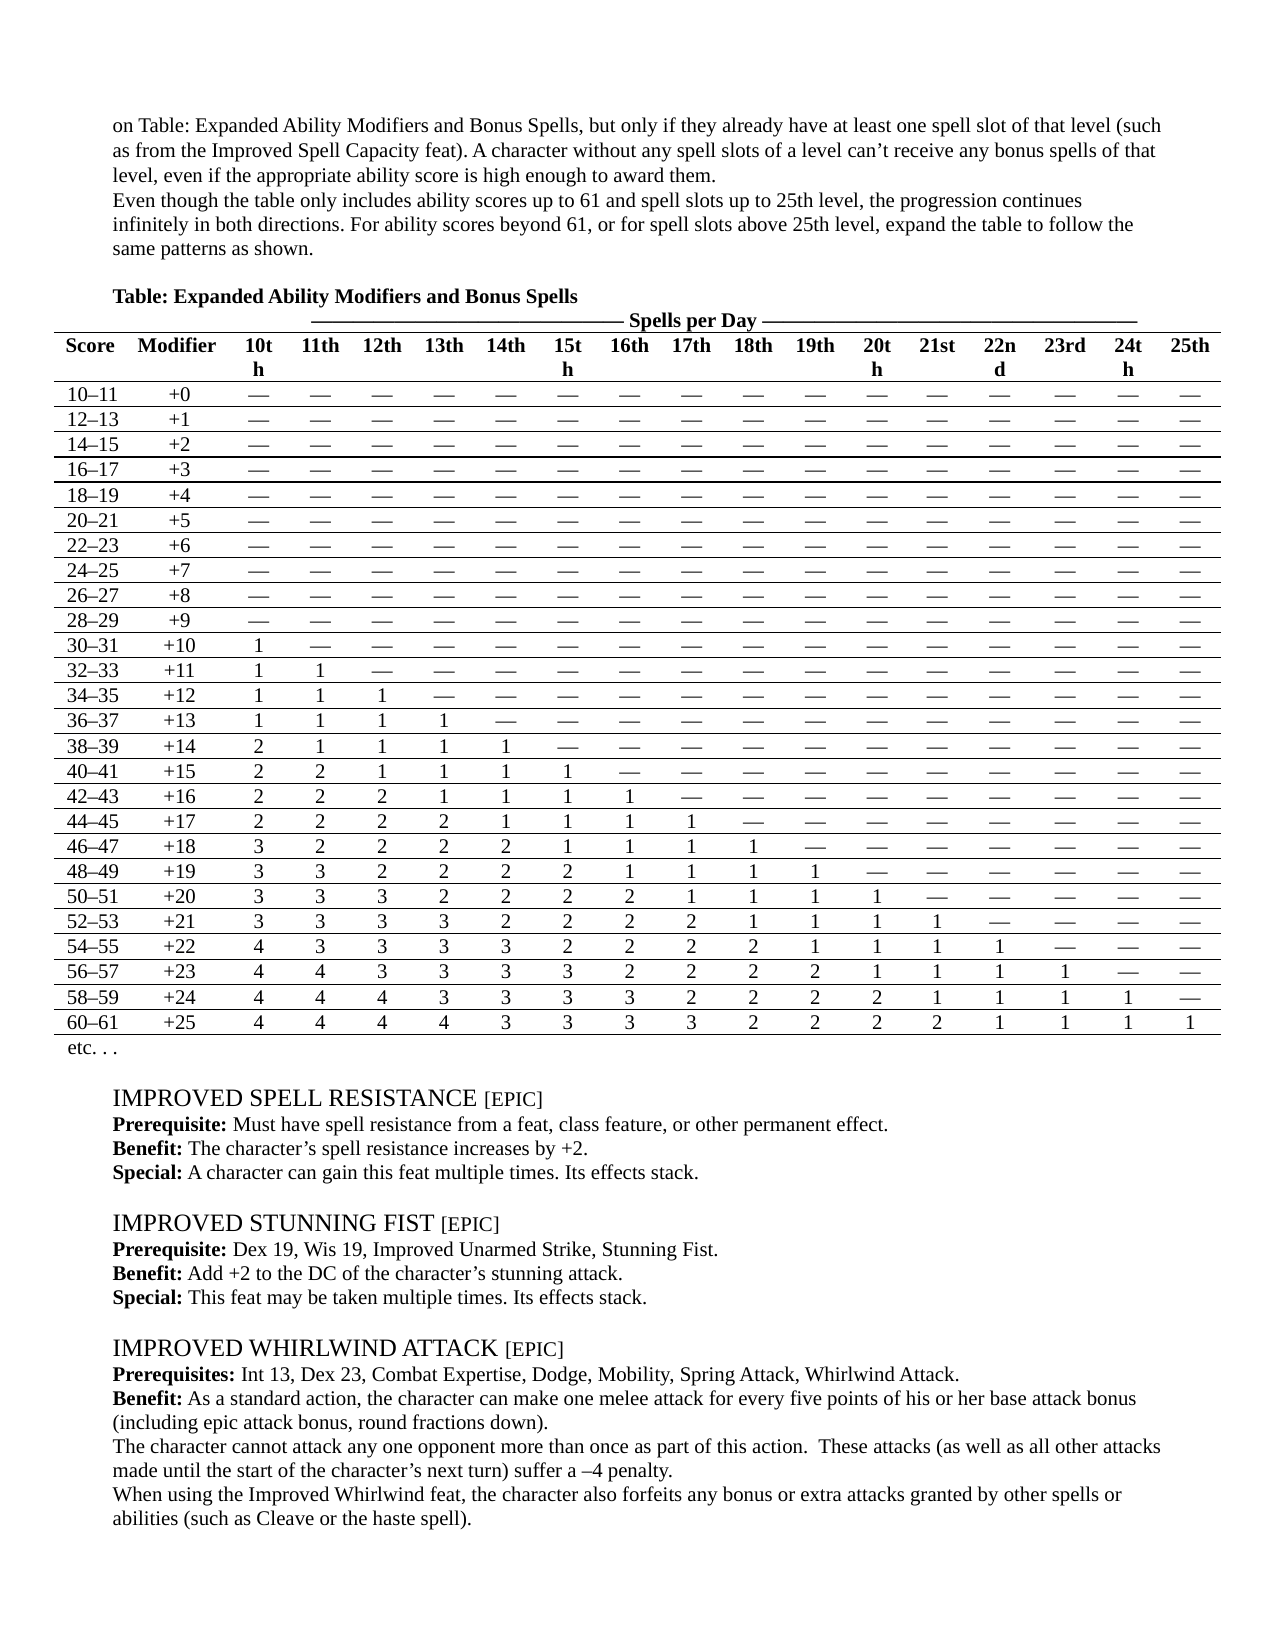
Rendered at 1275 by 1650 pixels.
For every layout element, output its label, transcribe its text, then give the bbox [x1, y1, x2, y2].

table_cell — [351, 583, 413, 607]
table_cell — [413, 533, 475, 557]
table_cell — [908, 683, 966, 707]
table_cell 1 [289, 709, 351, 732]
table_cell — [1097, 834, 1159, 858]
table_cell — [908, 784, 966, 808]
table_cell Modifier [126, 333, 227, 381]
table_cell — [966, 633, 1033, 657]
table_cell — [660, 683, 722, 707]
table_cell — [289, 608, 351, 632]
table_cell — [846, 658, 908, 682]
table_cell — [660, 407, 722, 431]
table_cell — [1159, 734, 1221, 758]
table_cell 42–43 [54, 784, 131, 808]
table_cell — [784, 834, 846, 858]
table_cell — [599, 734, 660, 758]
table_cell 3 [289, 909, 351, 933]
table_cell +19 [131, 859, 227, 883]
table_cell [966, 1035, 1033, 1059]
table_cell — [1097, 432, 1159, 456]
table_cell — [966, 608, 1033, 632]
table_cell +22 [131, 934, 227, 958]
table_cell — [537, 508, 598, 532]
table_cell 52–53 [54, 909, 131, 933]
table_cell — [228, 583, 289, 607]
table_cell — [537, 683, 598, 707]
table_cell — [660, 382, 722, 406]
table_cell 38–39 [54, 734, 131, 758]
table_cell — [908, 407, 966, 431]
table_cell — [351, 608, 413, 632]
table_cell 34–35 [54, 683, 131, 707]
table_cell 28–29 [54, 608, 131, 632]
table_cell 17th [660, 333, 722, 381]
table_cell — [1097, 960, 1159, 983]
table_cell 11th [289, 333, 351, 381]
table_cell 1 [908, 960, 966, 983]
table_cell — [537, 658, 598, 682]
table_cell 30–31 [54, 633, 131, 657]
table_cell — [966, 884, 1033, 908]
table_cell — [1097, 909, 1159, 933]
table_cell — [475, 508, 537, 532]
table_cell — [351, 432, 413, 456]
table_cell — [722, 633, 784, 657]
table_cell — [966, 458, 1033, 481]
table_cell [846, 1035, 908, 1059]
table_cell — [1097, 407, 1159, 431]
table_cell — [1097, 759, 1159, 783]
table_cell — [1097, 583, 1159, 607]
table_cell — [599, 658, 660, 682]
table_cell 1 [537, 759, 598, 783]
table_cell — [846, 633, 908, 657]
table_cell — [228, 533, 289, 557]
table_cell etc. . . [54, 1035, 131, 1059]
table_cell 1 [289, 683, 351, 707]
table_cell — [413, 432, 475, 456]
table_cell 24th [1097, 333, 1159, 381]
table_cell 16th [599, 333, 660, 381]
text Benefit: The character’s spell resistance increases by +2. [112, 1136, 1162, 1160]
table_cell 3 [413, 909, 475, 933]
table_cell 1 [351, 759, 413, 783]
table_cell 2 [537, 909, 598, 933]
table_cell 3 [228, 884, 289, 908]
table_cell — [846, 709, 908, 732]
table_cell — [1159, 809, 1221, 833]
table_cell — [1033, 834, 1097, 858]
table_cell — [537, 458, 598, 481]
table_cell +5 [131, 508, 227, 532]
table_cell — [722, 458, 784, 481]
table_cell — [351, 558, 413, 582]
table_cell +18 [131, 834, 227, 858]
table_cell 3 [289, 884, 351, 908]
table_cell — [599, 608, 660, 632]
table_cell 1 [599, 809, 660, 833]
table_cell — [846, 407, 908, 431]
table_cell — [537, 483, 598, 507]
table_cell 2 [599, 934, 660, 958]
table_cell — [537, 734, 598, 758]
table_cell — [908, 658, 966, 682]
table_cell — [908, 884, 966, 908]
table_cell — [1097, 859, 1159, 883]
table_cell — [784, 458, 846, 481]
table_cell 26–27 [54, 583, 131, 607]
table_cell — [784, 658, 846, 682]
table_cell — [537, 633, 598, 657]
table_cell — [908, 809, 966, 833]
table_cell — [966, 533, 1033, 557]
table_cell 3 [413, 985, 475, 1009]
table_cell 1 [1097, 1010, 1159, 1034]
table_cell 2 [289, 809, 351, 833]
table_cell 2 [908, 1010, 966, 1034]
table_cell 3 [351, 960, 413, 983]
table_cell 1 [722, 859, 784, 883]
text Special: A character can gain this feat multiple times. Its effects stack. [112, 1160, 1162, 1184]
table_cell 22–23 [54, 533, 131, 557]
table_cell — [722, 483, 784, 507]
table_cell 3 [660, 1010, 722, 1034]
table_cell — [784, 533, 846, 557]
table_cell 1 [908, 934, 966, 958]
table_cell — [1159, 382, 1221, 406]
table_cell — [1033, 909, 1097, 933]
table_cell — [966, 859, 1033, 883]
table_cell — [351, 533, 413, 557]
table_cell — [1033, 859, 1097, 883]
table_cell — [908, 483, 966, 507]
table_cell — [1033, 533, 1097, 557]
table_cell [1033, 1035, 1097, 1059]
table_cell — [660, 432, 722, 456]
table_cell — [1159, 533, 1221, 557]
table_cell — [537, 709, 598, 732]
table_cell — [908, 834, 966, 858]
table_cell [784, 1035, 846, 1059]
table_cell — [1159, 834, 1221, 858]
table_cell +17 [131, 809, 227, 833]
table_cell 4 [228, 1010, 289, 1034]
table_cell 20th [846, 333, 908, 381]
table_cell — [784, 608, 846, 632]
table_cell 2 [660, 985, 722, 1009]
table_cell — [599, 759, 660, 783]
table_cell — [908, 432, 966, 456]
table_cell 1 [846, 960, 908, 983]
table_cell 1 [475, 734, 537, 758]
table_cell 1 [722, 834, 784, 858]
table_cell — [966, 508, 1033, 532]
table_cell — [908, 458, 966, 481]
table_cell 2 [599, 909, 660, 933]
table_cell — [1097, 458, 1159, 481]
table_cell 4 [289, 1010, 351, 1034]
table_cell — [537, 583, 598, 607]
table_cell — [908, 608, 966, 632]
table_cell — [537, 407, 598, 431]
table_cell — [1097, 608, 1159, 632]
table_cell — [722, 583, 784, 607]
table_cell — [722, 533, 784, 557]
table_cell — [1159, 784, 1221, 808]
table_cell — [846, 834, 908, 858]
table_cell 3 [413, 960, 475, 983]
table_cell [475, 1035, 537, 1059]
table_cell — [351, 458, 413, 481]
table_cell 1 [289, 658, 351, 682]
table_cell — [660, 608, 722, 632]
table_cell 1 [228, 709, 289, 732]
table_cell — [1097, 483, 1159, 507]
table_cell 1 [846, 884, 908, 908]
table_cell 2 [351, 834, 413, 858]
table_cell 4 [351, 985, 413, 1009]
table_cell 2 [784, 960, 846, 983]
table_cell — [537, 608, 598, 632]
table_cell — [722, 558, 784, 582]
table_cell — [228, 558, 289, 582]
table_cell +13 [131, 709, 227, 732]
table_cell 14–15 [54, 432, 131, 456]
table_cell — [784, 784, 846, 808]
table_cell — [475, 432, 537, 456]
table_cell — [722, 784, 784, 808]
table_cell — [1159, 709, 1221, 732]
table_cell — [1033, 407, 1097, 431]
table_cell 1 [660, 809, 722, 833]
table_cell — [1159, 985, 1221, 1009]
text Prerequisites: Int 13, Dex 23, Combat Expertise, Dodge, Mobility, Spring Attack, Whirlwind Attack. [112, 1362, 1162, 1386]
table_cell — [599, 709, 660, 732]
table_cell — [1097, 558, 1159, 582]
table_cell — [475, 382, 537, 406]
table_cell 2 [351, 784, 413, 808]
table_cell 36–37 [54, 709, 131, 732]
table_cell 1 [413, 709, 475, 732]
table_cell — [660, 508, 722, 532]
table_cell — [413, 608, 475, 632]
table_cell — [966, 583, 1033, 607]
table_cell 1 [660, 834, 722, 858]
table_cell — [722, 683, 784, 707]
table_cell +23 [131, 960, 227, 983]
table_cell — [475, 533, 537, 557]
table_cell — [1033, 558, 1097, 582]
table_cell — [908, 533, 966, 557]
table_cell — [846, 382, 908, 406]
table_cell — [846, 734, 908, 758]
table_cell — [784, 432, 846, 456]
text Benefit: As a standard action, the character can make one melee attack for every five points of his or her base attack bonus (including epic attack bonus, round fractions down). [112, 1386, 1162, 1434]
table_cell +10 [131, 633, 227, 657]
table_cell — [1097, 658, 1159, 682]
table_cell — [1033, 508, 1097, 532]
table_cell — [1159, 884, 1221, 908]
table_cell — [722, 432, 784, 456]
table_cell — [289, 583, 351, 607]
table_cell — [289, 432, 351, 456]
table_cell — [908, 734, 966, 758]
table_cell — [784, 683, 846, 707]
table_cell — [722, 759, 784, 783]
table_cell — [966, 483, 1033, 507]
table_cell 1 [660, 884, 722, 908]
table_cell — [1033, 759, 1097, 783]
table_cell — [846, 683, 908, 707]
table_cell — [1159, 483, 1221, 507]
table_cell [289, 1035, 351, 1059]
table_cell — [1159, 432, 1221, 456]
table_cell 1 [228, 683, 289, 707]
table_cell 3 [475, 934, 537, 958]
table_cell — [1159, 558, 1221, 582]
table_cell 3 [537, 960, 598, 983]
table_cell 2 [228, 784, 289, 808]
table_cell — [784, 759, 846, 783]
table_cell — [1159, 508, 1221, 532]
table_cell — [1097, 533, 1159, 557]
table_cell — [475, 583, 537, 607]
table_cell [660, 1035, 722, 1059]
table_cell 56–57 [54, 960, 131, 983]
table_cell 21st [908, 333, 966, 381]
table_cell — [289, 458, 351, 481]
table_cell — [599, 508, 660, 532]
table_cell 1 [1033, 960, 1097, 983]
table_cell 1 [475, 759, 537, 783]
table_cell 2 [475, 859, 537, 883]
table_cell — [1159, 934, 1221, 958]
table_cell — [1097, 633, 1159, 657]
table_cell — [475, 407, 537, 431]
table_cell 1 [228, 658, 289, 682]
table_cell — [966, 683, 1033, 707]
table_cell 50–51 [54, 884, 131, 908]
table_cell 3 [228, 859, 289, 883]
table_cell 44–45 [54, 809, 131, 833]
table_cell — [784, 809, 846, 833]
table_cell — [1159, 458, 1221, 481]
table_cell 4 [351, 1010, 413, 1034]
table_cell — [351, 633, 413, 657]
table_cell — [475, 633, 537, 657]
table_cell [413, 1035, 475, 1059]
table_cell — [784, 483, 846, 507]
table_cell — [351, 483, 413, 507]
table_cell — [908, 759, 966, 783]
table_cell — [599, 382, 660, 406]
table_cell — [966, 809, 1033, 833]
table_cell 1 [722, 909, 784, 933]
table_cell 2 [413, 859, 475, 883]
table_cell +2 [131, 432, 227, 456]
table_cell 1 [475, 784, 537, 808]
table_cell 40–41 [54, 759, 131, 783]
table_cell — [966, 382, 1033, 406]
table_cell 3 [599, 1010, 660, 1034]
table_cell 1 [1033, 1010, 1097, 1034]
table_cell — [908, 508, 966, 532]
table_cell [228, 1035, 289, 1059]
table_cell 2 [475, 834, 537, 858]
table_cell 1 [784, 859, 846, 883]
table_cell — [846, 859, 908, 883]
table_cell 1 [966, 960, 1033, 983]
table_cell — [413, 458, 475, 481]
table_cell — [413, 558, 475, 582]
subtitle Table: Expanded Ability Modifiers and Bonus Spells [112, 284, 1162, 308]
table_cell — [1097, 809, 1159, 833]
table_cell — [846, 458, 908, 481]
table_cell — [1159, 960, 1221, 983]
table_cell 15th [537, 333, 598, 381]
table_cell 2 [599, 960, 660, 983]
table_cell — [966, 784, 1033, 808]
table_cell +0 [131, 382, 227, 406]
table_cell [1159, 1035, 1221, 1059]
table_cell — [846, 508, 908, 532]
table_cell 1 [908, 909, 966, 933]
table_cell 3 [289, 934, 351, 958]
table_cell 1 [846, 934, 908, 958]
table_cell — [966, 834, 1033, 858]
table_cell [537, 1035, 598, 1059]
table_cell [1097, 1035, 1159, 1059]
table_cell 1 [351, 683, 413, 707]
table_cell — [1033, 734, 1097, 758]
table_header [54, 308, 227, 332]
table_cell +7 [131, 558, 227, 582]
table_cell [908, 1035, 966, 1059]
table_cell — [228, 432, 289, 456]
table_cell — [413, 683, 475, 707]
table_cell [351, 1035, 413, 1059]
table_cell [722, 1035, 784, 1059]
table_cell 2 [413, 809, 475, 833]
table_cell 2 [722, 1010, 784, 1034]
table_cell — [784, 508, 846, 532]
table_cell — [722, 709, 784, 732]
table_cell 16–17 [54, 458, 131, 481]
table_cell 4 [289, 960, 351, 983]
text Prerequisite: Dex 19, Wis 19, Improved Unarmed Strike, Stunning Fist. [112, 1237, 1162, 1261]
table_cell — [228, 483, 289, 507]
table_cell — [660, 734, 722, 758]
table_cell [131, 1035, 227, 1059]
table_cell — [966, 759, 1033, 783]
table_cell — [1033, 608, 1097, 632]
table_cell 60–61 [54, 1010, 131, 1034]
table_cell — [966, 658, 1033, 682]
table_cell 2 [413, 834, 475, 858]
table_cell 1 [846, 909, 908, 933]
table_cell — [537, 432, 598, 456]
table_cell 4 [228, 934, 289, 958]
table_cell — [660, 633, 722, 657]
table_cell +15 [131, 759, 227, 783]
table_cell 3 [537, 1010, 598, 1034]
text on Table: Expanded Ability Modifiers and Bonus Spells, but only if they already have at least one spell slot of that level (such as from the Improved Spell Capacity feat). A character without any spell slots of a level can’t receive any bonus spells of that level, even if the appropriate ability score is high enough to award them. [112, 112, 1162, 187]
table_cell +24 [131, 985, 227, 1009]
table_cell — [846, 432, 908, 456]
table_cell +16 [131, 784, 227, 808]
table_cell — [289, 633, 351, 657]
table_cell — [784, 407, 846, 431]
table_cell 1 [351, 734, 413, 758]
table_cell 1 [1159, 1010, 1221, 1034]
table_cell — [784, 583, 846, 607]
table_cell — [228, 382, 289, 406]
table_cell 2 [846, 1010, 908, 1034]
table_cell 2 [289, 759, 351, 783]
table_cell — [722, 508, 784, 532]
table_cell +4 [131, 483, 227, 507]
table_cell 2 [475, 884, 537, 908]
table_cell 22nd [966, 333, 1033, 381]
table_cell — [908, 382, 966, 406]
table_cell — [1159, 658, 1221, 682]
table_cell — [413, 508, 475, 532]
table_cell — [966, 432, 1033, 456]
table_cell 3 [351, 909, 413, 933]
table_cell 1 [966, 985, 1033, 1009]
table_cell 58–59 [54, 985, 131, 1009]
table_cell — [475, 558, 537, 582]
text Special: This feat may be taken multiple times. Its effects stack. [112, 1285, 1162, 1309]
table_cell 2 [784, 985, 846, 1009]
table_cell 20–21 [54, 508, 131, 532]
table_cell 2 [537, 934, 598, 958]
table_cell — [846, 809, 908, 833]
table_cell 18–19 [54, 483, 131, 507]
table_cell 2 [475, 909, 537, 933]
table_cell — [289, 533, 351, 557]
table_cell 1 [966, 1010, 1033, 1034]
table_cell — [846, 784, 908, 808]
table_cell — [722, 809, 784, 833]
table_cell — [1033, 583, 1097, 607]
table_cell 3 [289, 859, 351, 883]
table_cell +14 [131, 734, 227, 758]
text The character cannot attack any one opponent more than once as part of this action. These attacks (as well as all other attacks made until the start of the character’s next turn) suffer a –4 penalty. [112, 1434, 1162, 1482]
table_cell 1 [1097, 985, 1159, 1009]
table_cell — [475, 658, 537, 682]
table_cell 19th [784, 333, 846, 381]
table_cell 1 [966, 934, 1033, 958]
table_cell 2 [784, 1010, 846, 1034]
table_cell 1 [289, 734, 351, 758]
table_cell 32–33 [54, 658, 131, 682]
table_cell — [660, 784, 722, 808]
table_cell 2 [289, 784, 351, 808]
table_cell — [599, 407, 660, 431]
table_cell 23rd [1033, 333, 1097, 381]
table_cell — [475, 483, 537, 507]
table_cell — [784, 558, 846, 582]
table_cell 3 [228, 909, 289, 933]
table_cell 18th [722, 333, 784, 381]
table_cell — [351, 508, 413, 532]
table_cell — [660, 558, 722, 582]
table_cell — [908, 709, 966, 732]
text When using the Improved Whirlwind feat, the character also forfeits any bonus or extra attacks granted by other spells or abilities (such as Cleave or the haste spell). [112, 1482, 1162, 1530]
table_cell — [228, 608, 289, 632]
table_cell 24–25 [54, 558, 131, 582]
table_cell +25 [131, 1010, 227, 1034]
table_cell — [1097, 884, 1159, 908]
table_cell — [722, 407, 784, 431]
table_cell — [722, 608, 784, 632]
table_cell 3 [537, 985, 598, 1009]
table_cell — [228, 458, 289, 481]
table_cell — [908, 859, 966, 883]
table_cell 3 [599, 985, 660, 1009]
table_cell — [1033, 458, 1097, 481]
table_cell 1 [599, 834, 660, 858]
table_cell — [351, 382, 413, 406]
table_cell — [784, 709, 846, 732]
table_cell — [1097, 734, 1159, 758]
table_cell — [1159, 583, 1221, 607]
table_cell — [1159, 407, 1221, 431]
table_cell 2 [722, 934, 784, 958]
table_cell — [660, 709, 722, 732]
table_cell — [784, 633, 846, 657]
table_cell 48–49 [54, 859, 131, 883]
table_cell — [599, 683, 660, 707]
table_cell — [599, 432, 660, 456]
table_cell — [413, 658, 475, 682]
text IMPROVED WHIRLWIND ATTACK [EPIC] [112, 1333, 1162, 1362]
table_cell 2 [660, 934, 722, 958]
table_cell — [351, 658, 413, 682]
table_cell +3 [131, 458, 227, 481]
table_cell — [1033, 809, 1097, 833]
table_cell — [1033, 934, 1097, 958]
table_cell 2 [351, 859, 413, 883]
table_cell — [1097, 784, 1159, 808]
table_cell 3 [228, 834, 289, 858]
table_cell — [599, 533, 660, 557]
table_cell — [1033, 709, 1097, 732]
table_cell — [1033, 784, 1097, 808]
table_cell 4 [228, 960, 289, 983]
table_cell 3 [475, 1010, 537, 1034]
table_cell 2 [537, 859, 598, 883]
table_cell 10th [228, 333, 289, 381]
table_cell — [1097, 382, 1159, 406]
table_cell — [1033, 633, 1097, 657]
table_cell — [966, 407, 1033, 431]
table_cell +21 [131, 909, 227, 933]
table_cell — [289, 382, 351, 406]
table_cell — [908, 633, 966, 657]
table_cell +9 [131, 608, 227, 632]
table_cell +11 [131, 658, 227, 682]
table_cell — [1159, 608, 1221, 632]
table_cell — [1097, 934, 1159, 958]
table_cell 10–11 [54, 382, 131, 406]
table_cell — [1033, 432, 1097, 456]
table_cell 2 [289, 834, 351, 858]
text IMPROVED STUNNING FIST [EPIC] [112, 1208, 1162, 1237]
table_cell 3 [475, 960, 537, 983]
table_cell 14th [475, 333, 537, 381]
table_cell — [537, 533, 598, 557]
table_cell 1 [784, 934, 846, 958]
table_cell — [722, 382, 784, 406]
table_cell — [475, 608, 537, 632]
table_cell — [599, 583, 660, 607]
table_cell 1 [351, 709, 413, 732]
table_cell — [289, 407, 351, 431]
table_cell 25th [1159, 333, 1221, 381]
table_cell — [722, 734, 784, 758]
table_cell — [784, 734, 846, 758]
table_cell — [846, 583, 908, 607]
table_cell — [413, 382, 475, 406]
table_cell — [475, 458, 537, 481]
table_cell 1 [228, 633, 289, 657]
table_cell 3 [475, 985, 537, 1009]
table_cell 1 [413, 784, 475, 808]
table_cell 1 [1033, 985, 1097, 1009]
table_cell +20 [131, 884, 227, 908]
table_cell — [660, 658, 722, 682]
table_cell — [1033, 658, 1097, 682]
table_cell Score [54, 333, 126, 381]
table_cell — [289, 508, 351, 532]
table_cell 3 [351, 934, 413, 958]
table_cell 13th [413, 333, 475, 381]
table_cell — [599, 558, 660, 582]
table_cell — [966, 709, 1033, 732]
table_cell — [1097, 508, 1159, 532]
table_cell 2 [537, 884, 598, 908]
table_cell +6 [131, 533, 227, 557]
table_header ——————————————— Spells per Day ——–———————–———————— [228, 308, 1221, 332]
table_cell — [660, 533, 722, 557]
table_cell — [966, 558, 1033, 582]
table_cell 2 [846, 985, 908, 1009]
table_cell 1 [537, 834, 598, 858]
table_cell 2 [599, 884, 660, 908]
table_cell — [660, 483, 722, 507]
table_cell — [599, 483, 660, 507]
table_cell — [599, 458, 660, 481]
table_cell — [1033, 483, 1097, 507]
table_cell — [1159, 683, 1221, 707]
table_cell — [1159, 859, 1221, 883]
text IMPROVED SPELL RESISTANCE [EPIC] [112, 1083, 1162, 1112]
table_cell +12 [131, 683, 227, 707]
text Benefit: Add +2 to the DC of the character’s stunning attack. [112, 1261, 1162, 1285]
table_cell 12–13 [54, 407, 131, 431]
table_cell — [660, 759, 722, 783]
table_cell — [413, 583, 475, 607]
table_cell — [784, 382, 846, 406]
table_cell — [1159, 759, 1221, 783]
table_cell — [537, 558, 598, 582]
table_cell — [660, 458, 722, 481]
table_cell 3 [413, 934, 475, 958]
table_cell 1 [722, 884, 784, 908]
table_cell +8 [131, 583, 227, 607]
table_cell — [966, 734, 1033, 758]
text Even though the table only includes ability scores up to 61 and spell slots up to 25th level, the progression continues infinitely in both directions. For ability scores beyond 61, or for spell slots above 25th level, expand the table to follow the same patterns as shown. [112, 187, 1162, 260]
table_cell — [1097, 709, 1159, 732]
table_cell 2 [660, 960, 722, 983]
table_cell 2 [228, 759, 289, 783]
table_cell — [1033, 884, 1097, 908]
table_cell — [599, 633, 660, 657]
table_cell — [846, 608, 908, 632]
table_cell 4 [289, 985, 351, 1009]
table_cell — [289, 483, 351, 507]
table_cell — [289, 558, 351, 582]
table_cell 1 [537, 784, 598, 808]
table_cell +1 [131, 407, 227, 431]
table_cell — [413, 407, 475, 431]
table_cell 2 [722, 985, 784, 1009]
table_cell 2 [413, 884, 475, 908]
table_cell 1 [537, 809, 598, 833]
table_cell 3 [351, 884, 413, 908]
table_cell — [413, 483, 475, 507]
table_cell 1 [413, 759, 475, 783]
table_cell 12th [351, 333, 413, 381]
table_cell — [1033, 683, 1097, 707]
table_cell 1 [908, 985, 966, 1009]
table_cell — [228, 508, 289, 532]
table_cell 1 [784, 909, 846, 933]
table_cell — [908, 558, 966, 582]
table_cell 2 [351, 809, 413, 833]
table_cell 1 [599, 859, 660, 883]
table_cell — [1097, 683, 1159, 707]
table_cell — [475, 709, 537, 732]
table_cell [599, 1035, 660, 1059]
table_cell 2 [228, 734, 289, 758]
table_cell 1 [599, 784, 660, 808]
table_cell — [351, 407, 413, 431]
table_cell — [722, 658, 784, 682]
table_cell 2 [722, 960, 784, 983]
table_cell — [228, 407, 289, 431]
table_cell — [846, 483, 908, 507]
table_cell — [537, 382, 598, 406]
table_cell 4 [413, 1010, 475, 1034]
table_cell 54–55 [54, 934, 131, 958]
table_cell — [846, 533, 908, 557]
table_cell — [966, 909, 1033, 933]
table_cell — [908, 583, 966, 607]
table_cell 4 [228, 985, 289, 1009]
table_cell — [846, 759, 908, 783]
table_cell 2 [660, 909, 722, 933]
table_cell — [1159, 633, 1221, 657]
table_cell 1 [413, 734, 475, 758]
table_cell 1 [475, 809, 537, 833]
table_cell — [660, 583, 722, 607]
table_cell 46–47 [54, 834, 131, 858]
table_cell 1 [784, 884, 846, 908]
table_cell — [846, 558, 908, 582]
table_cell 1 [660, 859, 722, 883]
table_cell — [413, 633, 475, 657]
table_cell — [475, 683, 537, 707]
table_cell — [1159, 909, 1221, 933]
table_cell — [1033, 382, 1097, 406]
text Prerequisite: Must have spell resistance from a feat, class feature, or other permanent effect. [112, 1112, 1162, 1136]
table_cell 2 [228, 809, 289, 833]
